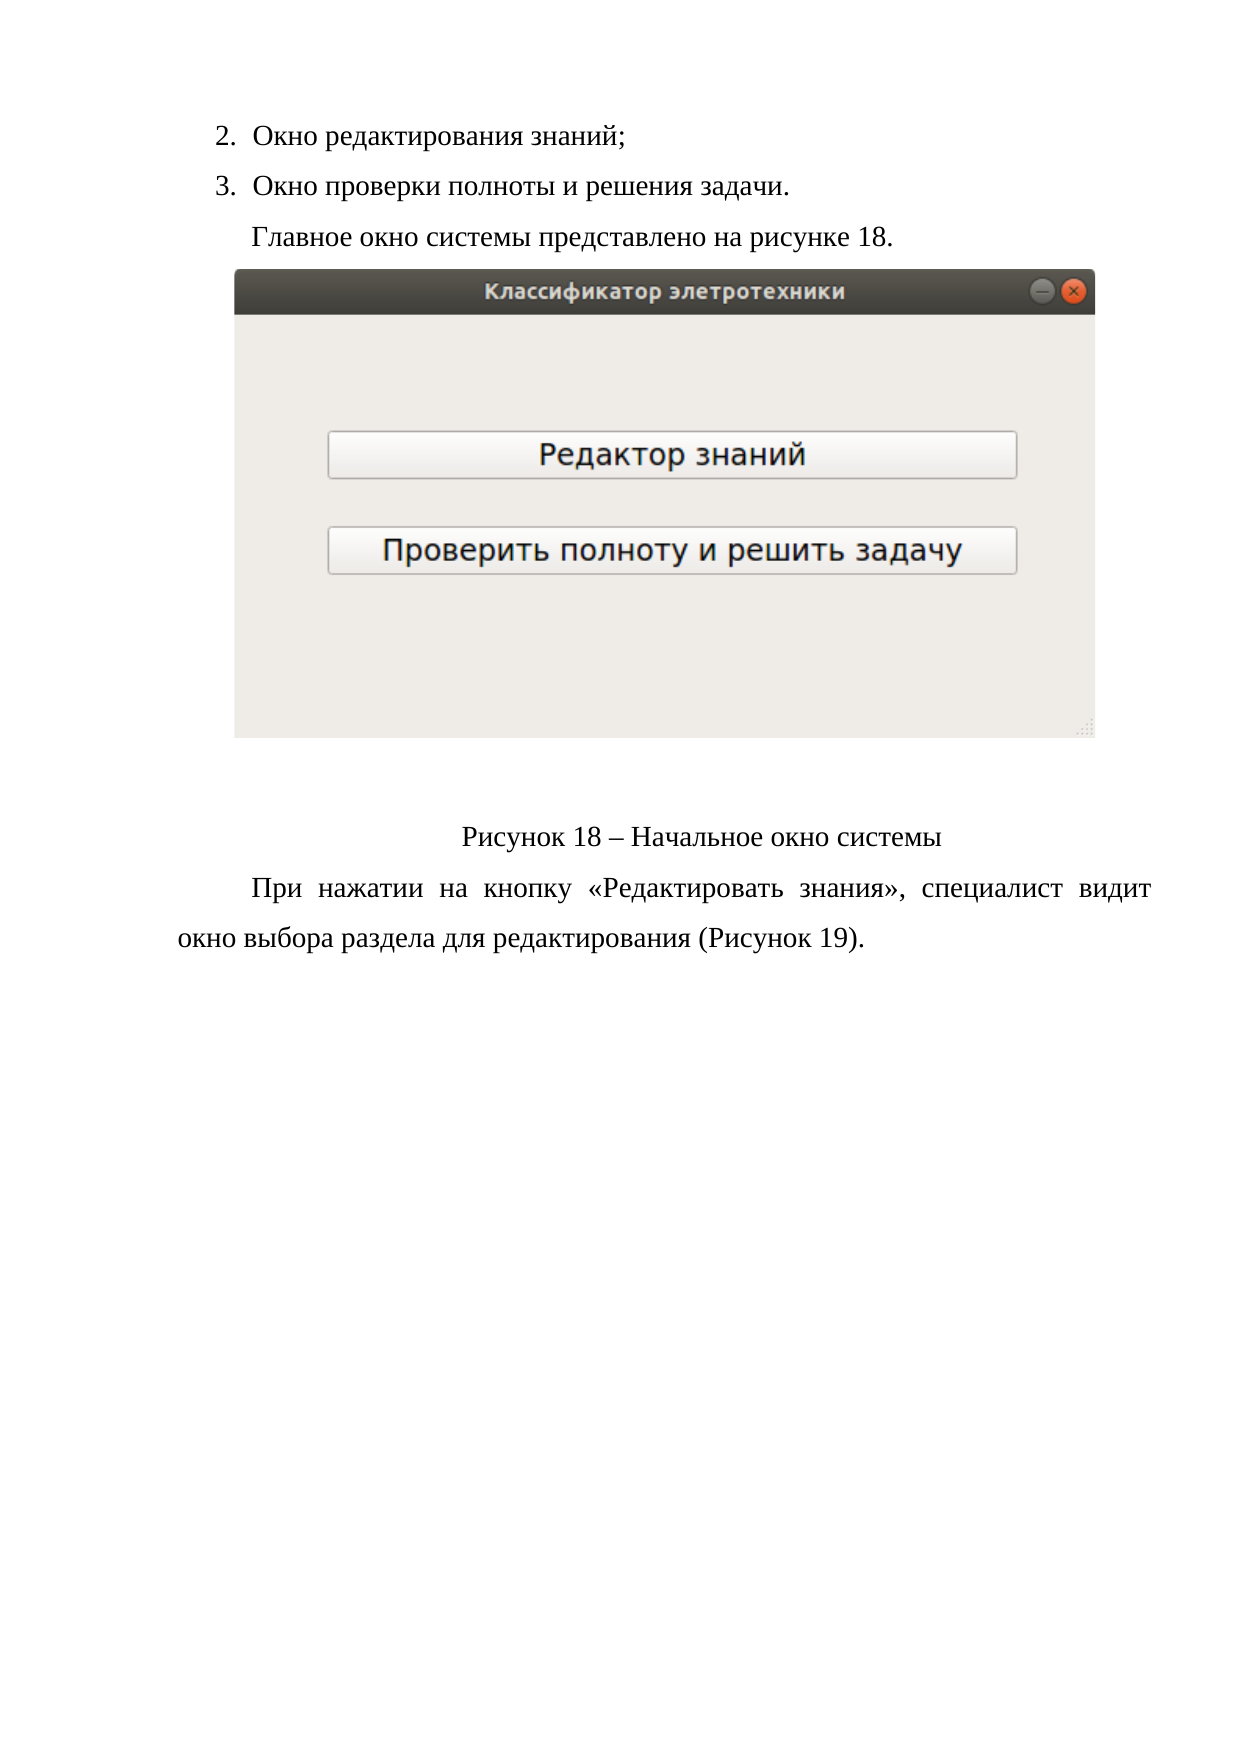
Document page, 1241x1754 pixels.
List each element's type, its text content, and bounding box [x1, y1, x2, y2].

picture [234, 269, 1096, 738]
text Главное окно системы представлено на рисунке 18. [177, 219, 1152, 252]
text Рисунок 18 – Начальное окно системы [177, 819, 1152, 853]
list Окно редактирования знаний; [215, 118, 1152, 152]
text При нажатии на кнопку «Редактировать знания», специалист видит окно выбора раздела для редактирования (Рисунок 19). [177, 870, 1152, 954]
list Окно проверки полноты и решения задачи. [215, 168, 1152, 202]
